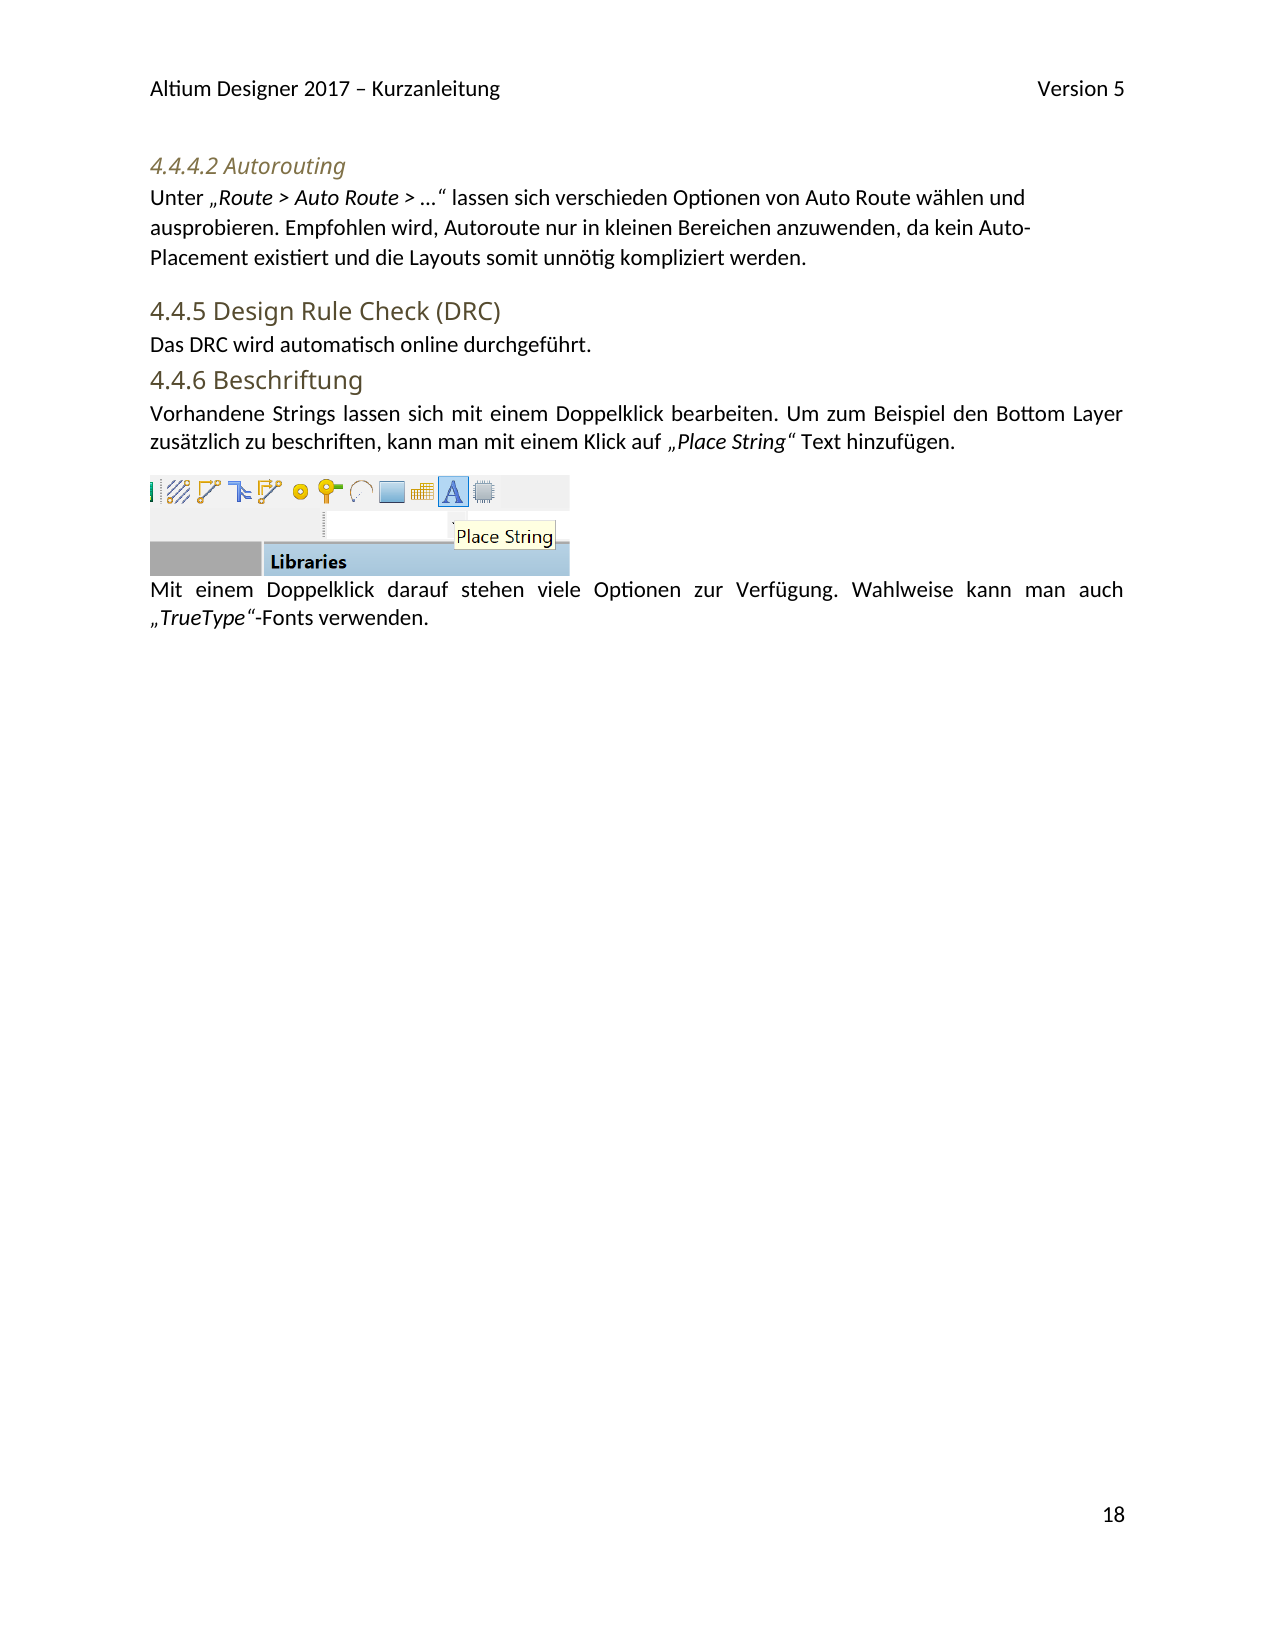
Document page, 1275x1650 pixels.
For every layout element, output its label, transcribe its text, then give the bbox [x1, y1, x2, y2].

text Das DRC wird automatisch online durchgeführt. [150, 330, 1125, 358]
subtitle 4.4.6 Beschriftung [150, 362, 1125, 397]
text Vorhandene Strings lassen sich mit einem Doppelklick bearbeiten. Um zum Beispiel den Bottom Layer zusätzlich zu beschriften, kann man mit einem Klick auf „Place String“ Text hinzufügen. [150, 399, 1125, 455]
text Mit einem Doppelklick darauf stehen viele Optionen zur Verfügung. Wahlweise kann man auch „TrueType“-Fonts verwenden. [150, 575, 1125, 631]
subtitle 4.4.4.2 Autorouting [150, 150, 1125, 181]
subtitle 4.4.5 Design Rule Check (DRC) [150, 294, 1125, 328]
text Unter „Route > Auto Route > …“ lassen sich verschieden Optionen von Auto Route wählen und ausprobieren. Empfohlen wird, Autoroute nur in kleinen Bereichen anzuwenden, da kein Auto-Placement existiert und die Layouts somit unnötig kompliziert werden. [150, 183, 1125, 271]
